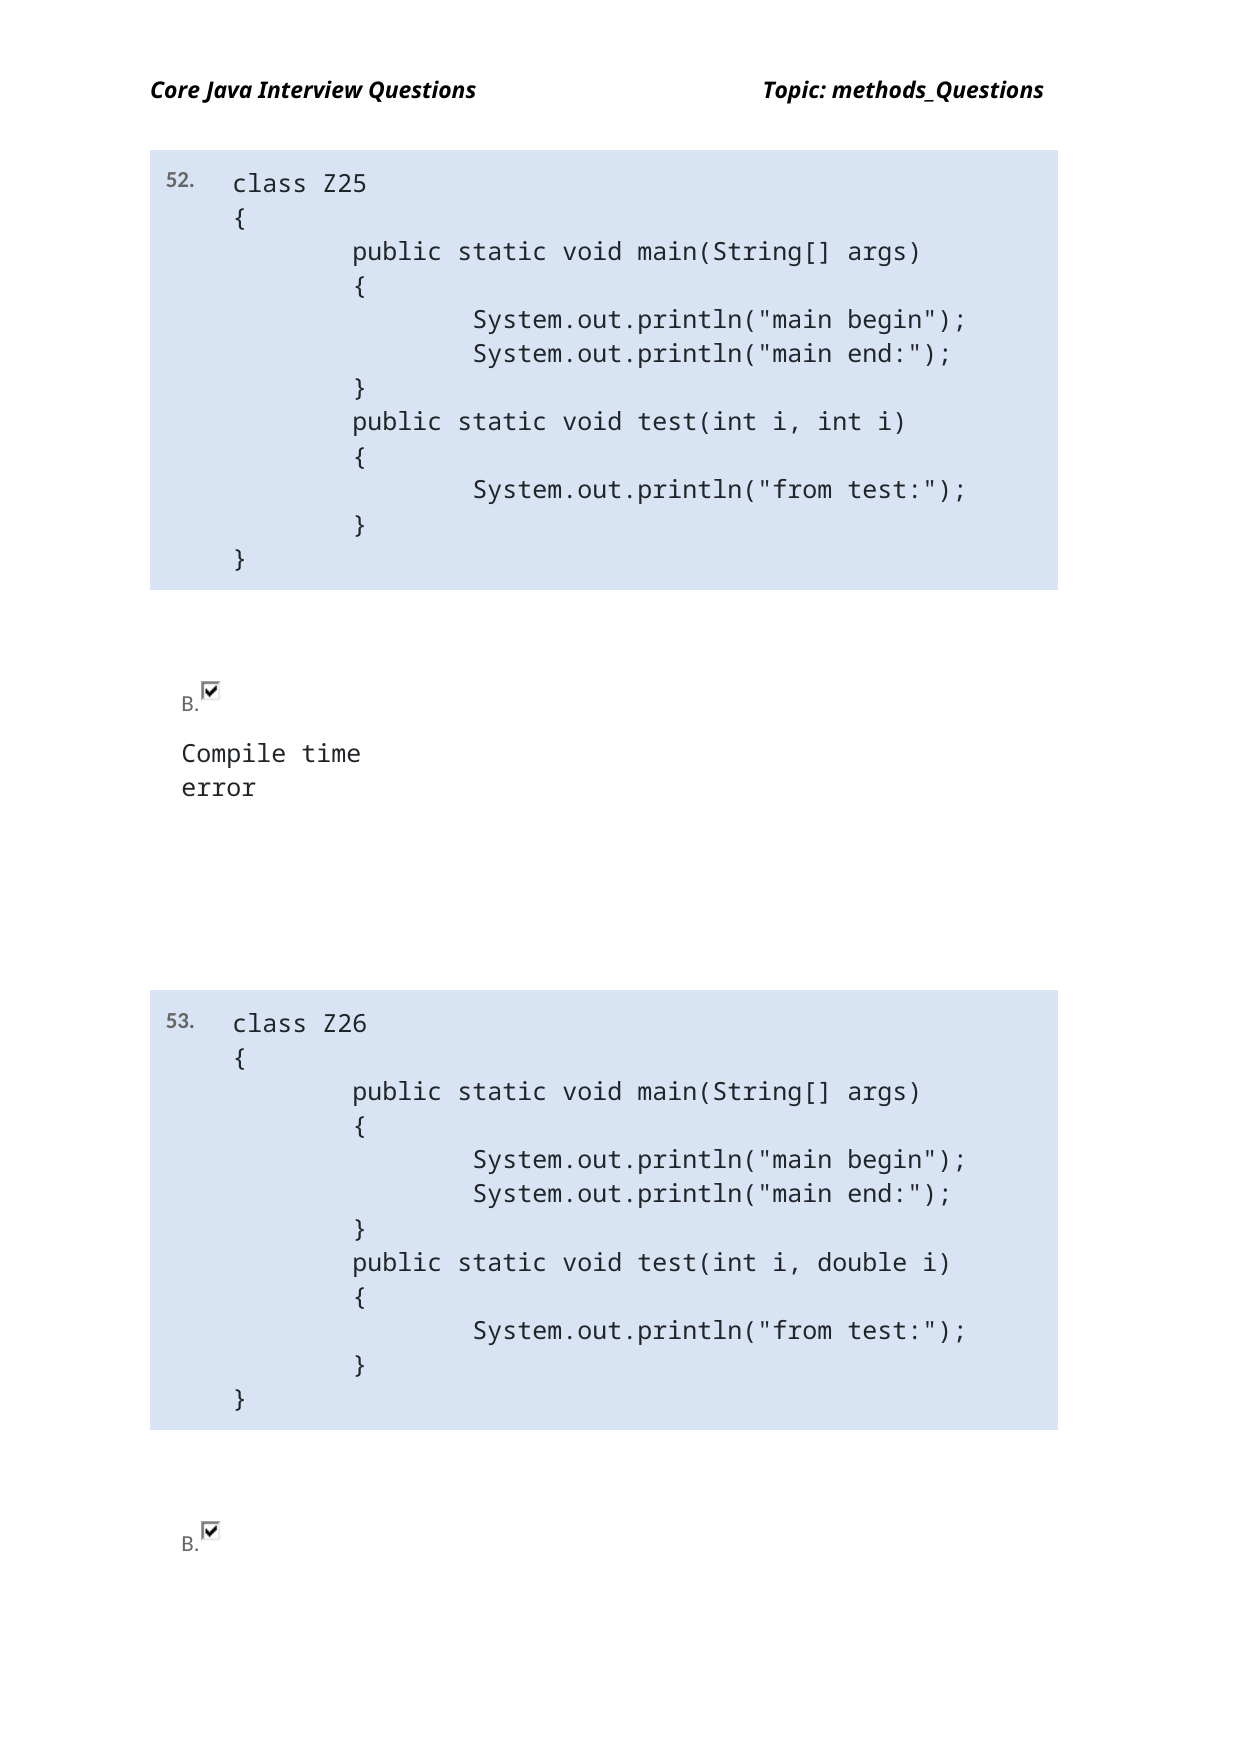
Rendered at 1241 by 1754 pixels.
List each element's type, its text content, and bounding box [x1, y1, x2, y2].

table_header [181, 606, 319, 674]
table_header [1058, 990, 1090, 1430]
table_cell [150, 1430, 1090, 1592]
table_header 53. [150, 990, 216, 1430]
table_cell class Z25 { public static void main(String[] args) { System.out.println("main begin"); System.out.println("main end:"); } public static void test(int i, int i) { System.out.println("from test:"); } } [216, 150, 1058, 590]
table_cell [150, 590, 1090, 990]
table_cell [1058, 150, 1090, 590]
table_cell 52. [150, 150, 216, 590]
table_header [181, 1446, 319, 1514]
table_header B. Compile time error [181, 674, 442, 906]
table_header [181, 906, 319, 974]
table_header B. [181, 1514, 442, 1576]
table_header class Z26 { public static void main(String[] args) { System.out.println("main begin"); System.out.println("main end:"); } public static void test(int i, double i) { System.out.println("from test:"); } } [216, 990, 1058, 1430]
